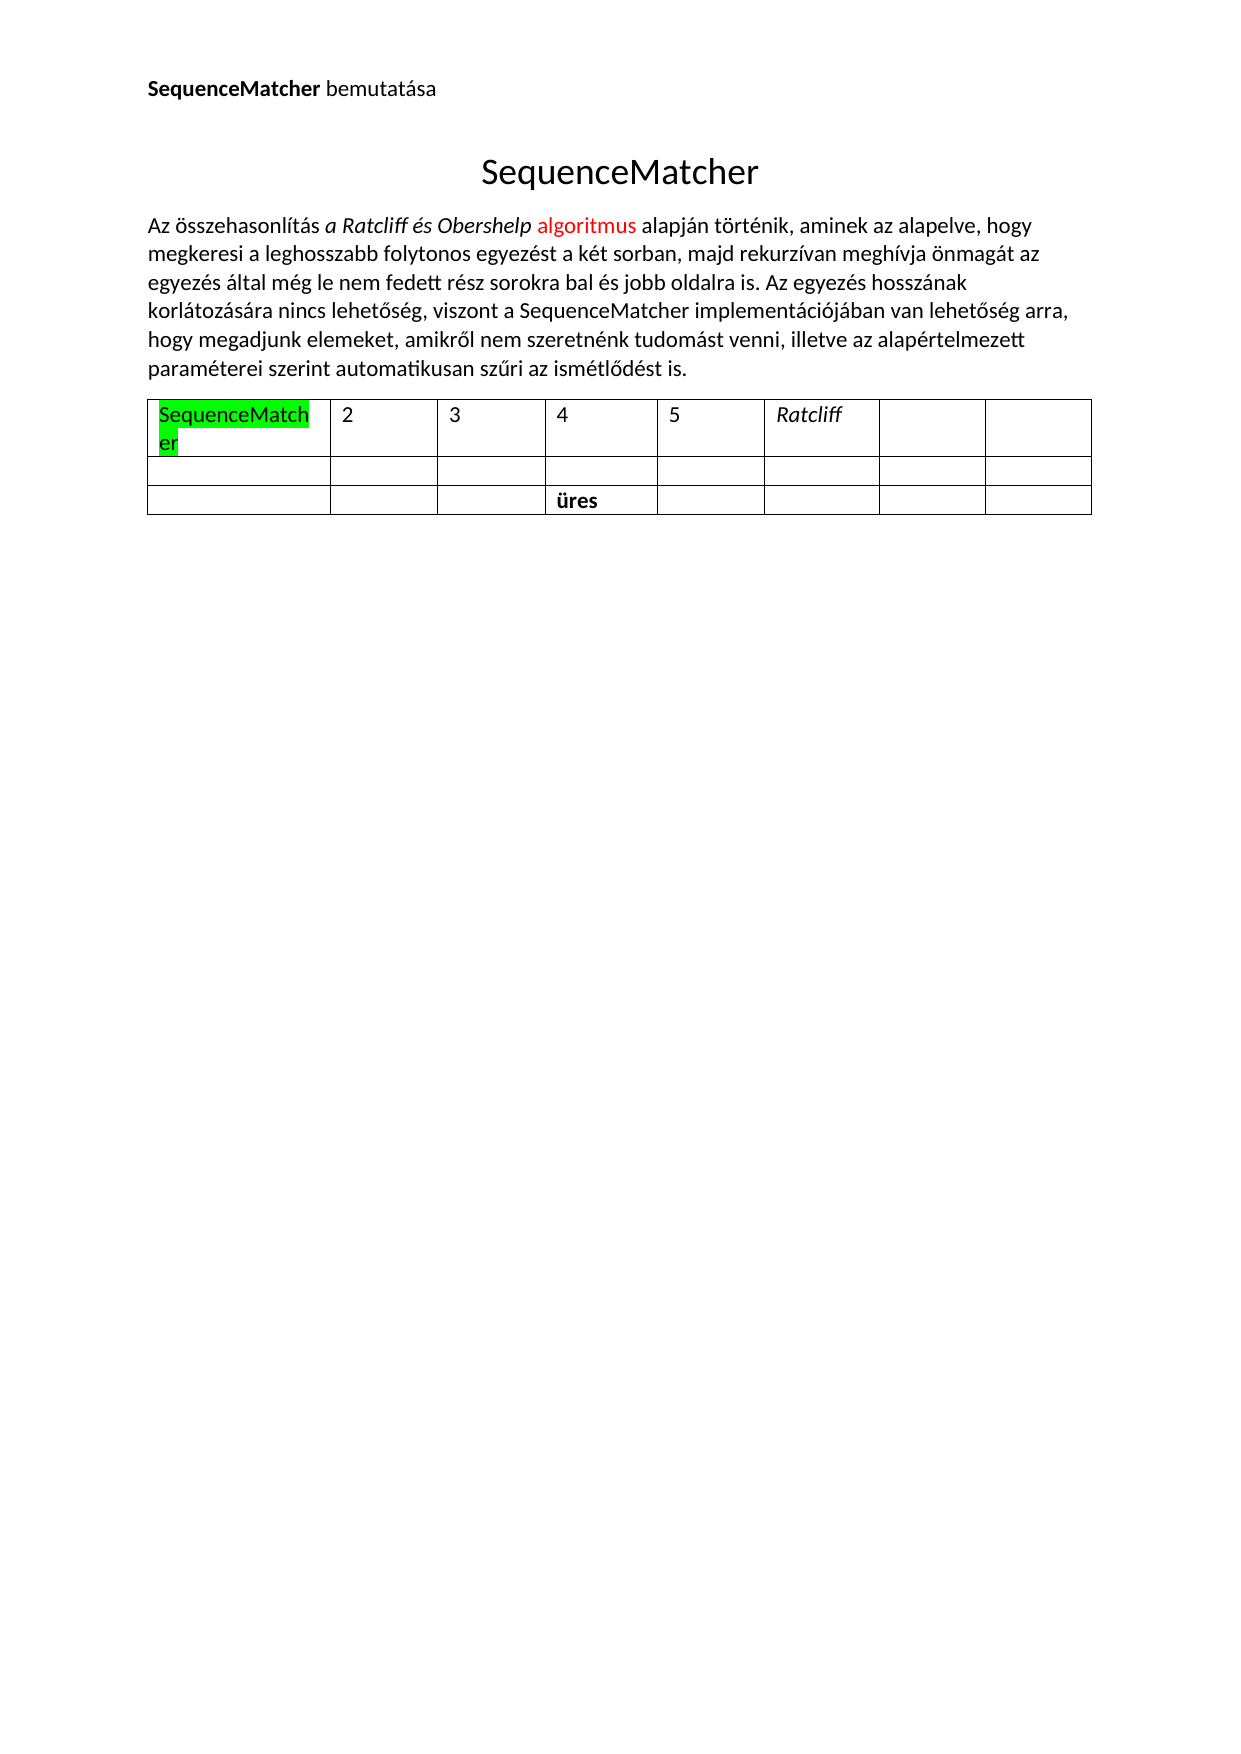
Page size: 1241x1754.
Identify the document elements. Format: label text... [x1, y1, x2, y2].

table_cell [438, 457, 545, 485]
table_cell [880, 457, 985, 485]
table_cell [880, 486, 985, 514]
table_cell [658, 457, 764, 485]
table_header [880, 400, 985, 456]
table_cell [331, 457, 437, 485]
table_header SequenceMatcher [148, 400, 330, 456]
table_cell [438, 486, 545, 514]
table_cell [658, 486, 764, 514]
table_header 5 [658, 400, 764, 456]
table_cell [148, 457, 330, 485]
table_cell [986, 486, 1091, 514]
table_cell [546, 457, 657, 485]
table_cell üres [546, 486, 657, 514]
table_cell [765, 457, 879, 485]
table_header 2 [331, 400, 437, 456]
table_header [986, 400, 1091, 456]
table_header 3 [438, 400, 545, 456]
table_header Ratcliff [765, 400, 879, 456]
text SequenceMatcher [148, 148, 1093, 193]
table_cell [148, 486, 330, 514]
table_header 4 [546, 400, 657, 456]
table_cell [765, 486, 879, 514]
table_cell [986, 457, 1091, 485]
table_cell [331, 486, 437, 514]
text Az összehasonlítás a Ratcliff és Obershelp algoritmus alapján történik, aminek az alapelve, hogy megkeresi a leghosszabb folytonos egyezést a két sorban, majd rekurzívan meghívja önmagát az egyezés által még le nem fedett rész sorokra bal és jobb oldalra is. Az egyezés hosszának korlátozására nincs lehetőség, viszont a SequenceMatcher implementációjában van lehetőség arra, hogy megadjunk elemeket, amikről nem szeretnénk tudomást venni, illetve az alapértelmezett paraméterei szerint automatikusan szűri az ismétlődést is. [148, 211, 1093, 382]
